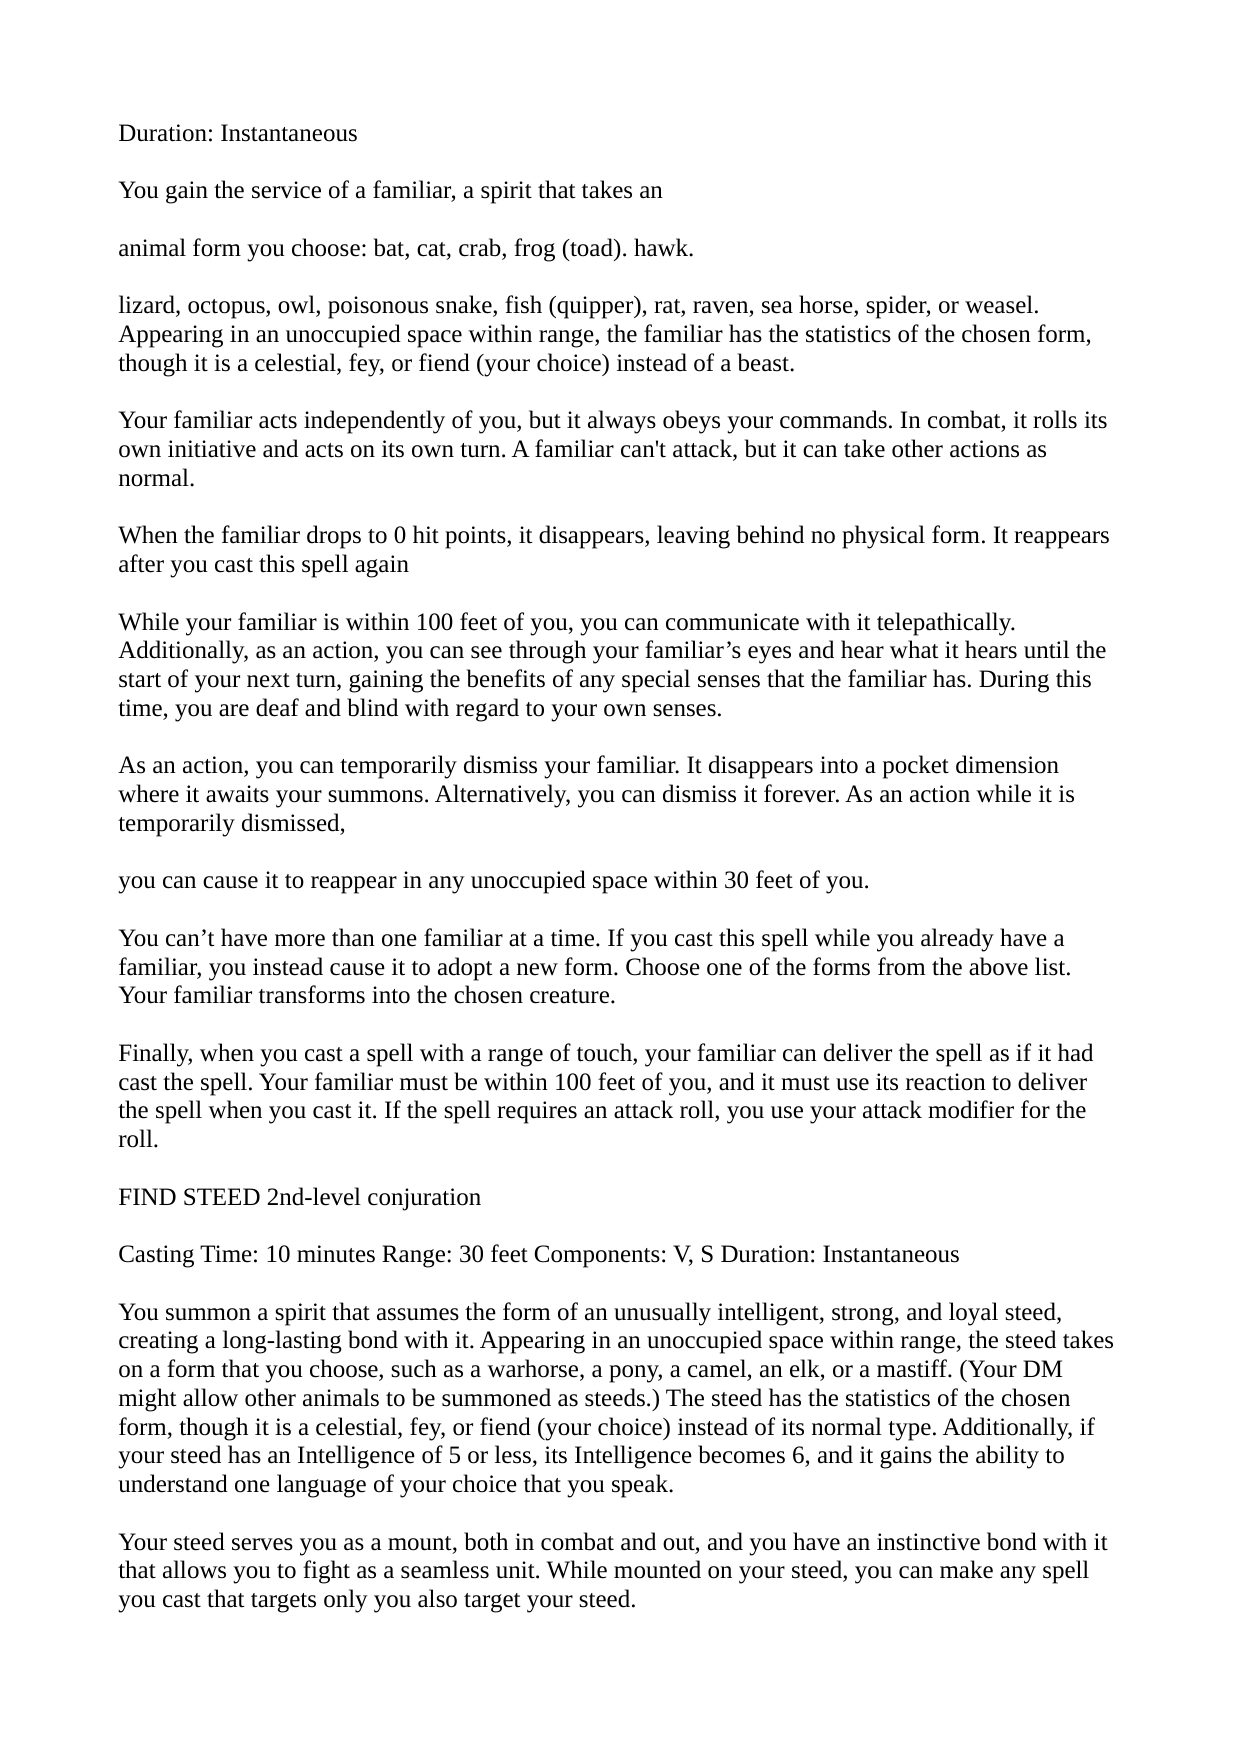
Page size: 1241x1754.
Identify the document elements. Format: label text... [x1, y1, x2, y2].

text You gain the service of a familiar, a spirit that takes an [118, 176, 1122, 204]
text When the familiar drops to 0 hit points, it disappears, leaving behind no physical form. It reappears after you cast this spell again [118, 521, 1122, 578]
text Duration: Instantaneous [118, 118, 1122, 147]
text Your steed serves you as a mount, both in combat and out, and you have an instinctive bond with it that allows you to fight as a seamless unit. While mounted on your steed, you can make any spell you cast that targets only you also target your steed. [118, 1527, 1122, 1613]
text animal form you choose: bat, cat, crab, frog (toad). hawk. [118, 233, 1122, 262]
text lizard, octopus, owl, poisonous snake, fish (quipper), rat, raven, sea horse, spider, or weasel. Appearing in an unoccupied space within range, the familiar has the statistics of the chosen form, though it is a celestial, fey, or fiend (your choice) instead of a beast. [118, 291, 1122, 377]
text You can’t have more than one familiar at a time. If you cast this spell while you already have a familiar, you instead cause it to adopt a new form. Choose one of the forms from the above list. Your familiar transforms into the chosen creature. [118, 923, 1122, 1009]
text you can cause it to reappear in any unoccupied space within 30 feet of you. [118, 866, 1122, 894]
text While your familiar is within 100 feet of you, you can communicate with it telepathically. Additionally, as an action, you can see through your familiar’s eyes and hear what it hears until the start of your next turn, gaining the benefits of any special senses that the familiar has. During this time, you are deaf and blind with regard to your own senses. [118, 607, 1122, 722]
text Casting Time: 10 minutes Range: 30 feet Components: V, S Duration: Instantaneous [118, 1239, 1122, 1268]
text FIND STEED 2nd-level conjuration [118, 1182, 1122, 1211]
text Your familiar acts independently of you, but it always obeys your commands. In combat, it rolls its own initiative and acts on its own turn. A familiar can't attack, but it can take other actions as normal. [118, 406, 1122, 492]
text Finally, when you cast a spell with a range of touch, your familiar can deliver the spell as if it had cast the spell. Your familiar must be within 100 feet of you, and it must use its reaction to deliver the spell when you cast it. If the spell requires an attack roll, you use your attack modifier for the roll. [118, 1038, 1122, 1153]
text As an action, you can temporarily dismiss your familiar. It disappears into a pocket dimension where it awaits your summons. Alternatively, you can dismiss it forever. As an action while it is temporarily dismissed, [118, 751, 1122, 837]
text You summon a spirit that assumes the form of an unusually intelligent, strong, and loyal steed, creating a long-lasting bond with it. Appearing in an unoccupied space within range, the steed takes on a form that you choose, such as a warhorse, a pony, a camel, an elk, or a mastiff. (Your DM might allow other animals to be summoned as steeds.) The steed has the statistics of the chosen form, though it is a celestial, fey, or fiend (your choice) instead of its normal type. Additionally, if your steed has an Intelligence of 5 or less, its Intelligence becomes 6, and it gains the ability to understand one language of your choice that you speak. [118, 1297, 1122, 1498]
